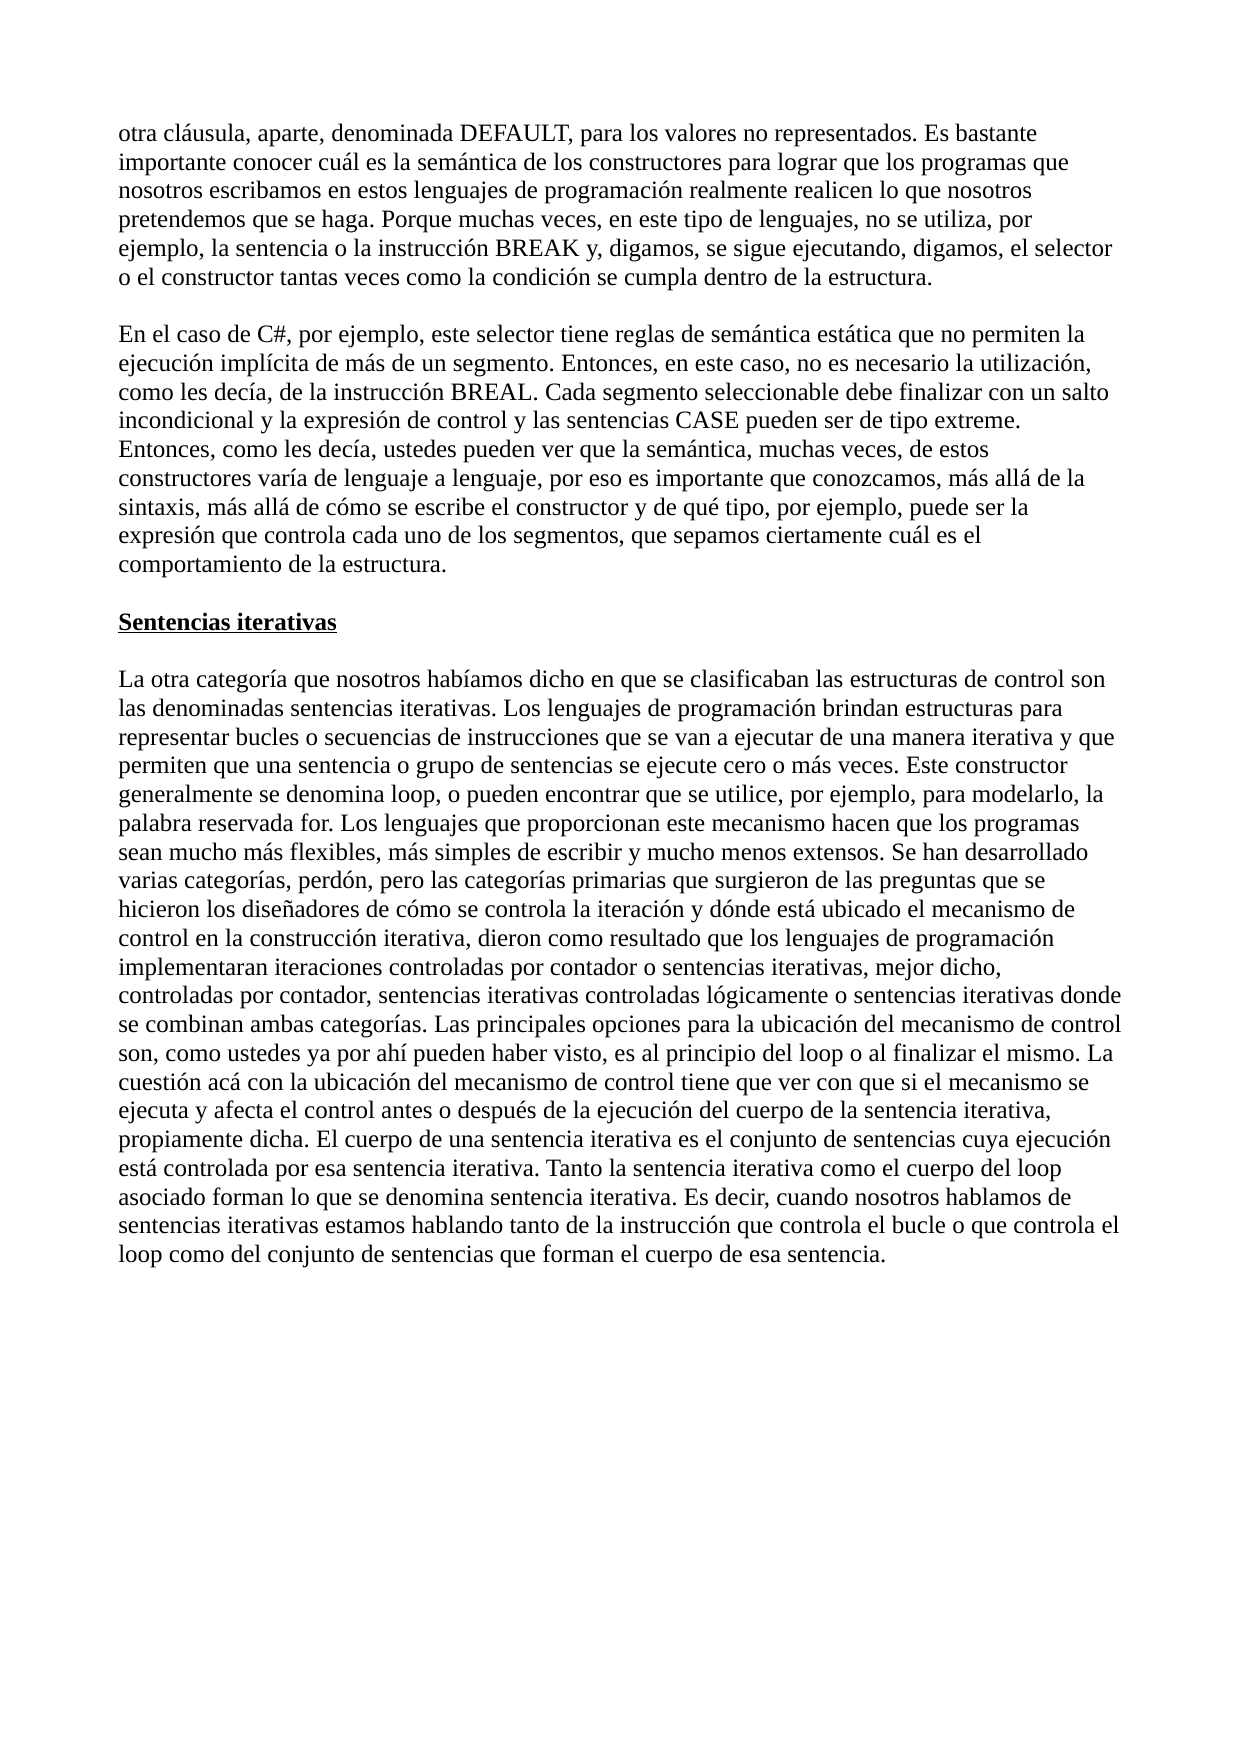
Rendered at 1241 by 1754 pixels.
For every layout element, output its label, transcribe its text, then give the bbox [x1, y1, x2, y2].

text En el caso de C#, por ejemplo, este selector tiene reglas de semántica estática que no permiten la ejecución implícita de más de un segmento. Entonces, en este caso, no es necesario la utilización, como les decía, de la instrucción BREAL. Cada segmento seleccionable debe finalizar con un salto incondicional y la expresión de control y las sentencias CASE pueden ser de tipo extreme. Entonces, como les decía, ustedes pueden ver que la semántica, muchas veces, de estos constructores varía de lenguaje a lenguaje, por eso es importante que conozcamos, más allá de la sintaxis, más allá de cómo se escribe el constructor y de qué tipo, por ejemplo, puede ser la expresión que controla cada uno de los segmentos, que sepamos ciertamente cuál es el comportamiento de la estructura. [118, 319, 1122, 578]
text otra cláusula, aparte, denominada DEFAULT, para los valores no representados. Es bastante importante conocer cuál es la semántica de los constructores para lograr que los programas que nosotros escribamos en estos lenguajes de programación realmente realicen lo que nosotros pretendemos que se haga. Porque muchas veces, en este tipo de lenguajes, no se utiliza, por ejemplo, la sentencia o la instrucción BREAK y, digamos, se sigue ejecutando, digamos, el selector o el constructor tantas veces como la condición se cumpla dentro de la estructura. [118, 118, 1122, 291]
text Sentencias iterativas [118, 607, 1122, 636]
text La otra categoría que nosotros habíamos dicho en que se clasificaban las estructuras de control son las denominadas sentencias iterativas. Los lenguajes de programación brindan estructuras para representar bucles o secuencias de instrucciones que se van a ejecutar de una manera iterativa y que permiten que una sentencia o grupo de sentencias se ejecute cero o más veces. Este constructor generalmente se denomina loop, o pueden encontrar que se utilice, por ejemplo, para modelarlo, la palabra reservada for. Los lenguajes que proporcionan este mecanismo hacen que los programas sean mucho más flexibles, más simples de escribir y mucho menos extensos. Se han desarrollado varias categorías, perdón, pero las categorías primarias que surgieron de las preguntas que se hicieron los diseñadores de cómo se controla la iteración y dónde está ubicado el mecanismo de control en la construcción iterativa, dieron como resultado que los lenguajes de programación implementaran iteraciones controladas por contador o sentencias iterativas, mejor dicho, controladas por contador, sentencias iterativas controladas lógicamente o sentencias iterativas donde se combinan ambas categorías. Las principales opciones para la ubicación del mecanismo de control son, como ustedes ya por ahí pueden haber visto, es al principio del loop o al finalizar el mismo. La cuestión acá con la ubicación del mecanismo de control tiene que ver con que si el mecanismo se ejecuta y afecta el control antes o después de la ejecución del cuerpo de la sentencia iterativa, propiamente dicha. El cuerpo de una sentencia iterativa es el conjunto de sentencias cuya ejecución está controlada por esa sentencia iterativa. Tanto la sentencia iterativa como el cuerpo del loop asociado forman lo que se denomina sentencia iterativa. Es decir, cuando nosotros hablamos de sentencias iterativas estamos hablando tanto de la instrucción que controla el bucle o que controla el loop como del conjunto de sentencias que forman el cuerpo de esa sentencia. [118, 664, 1122, 1268]
